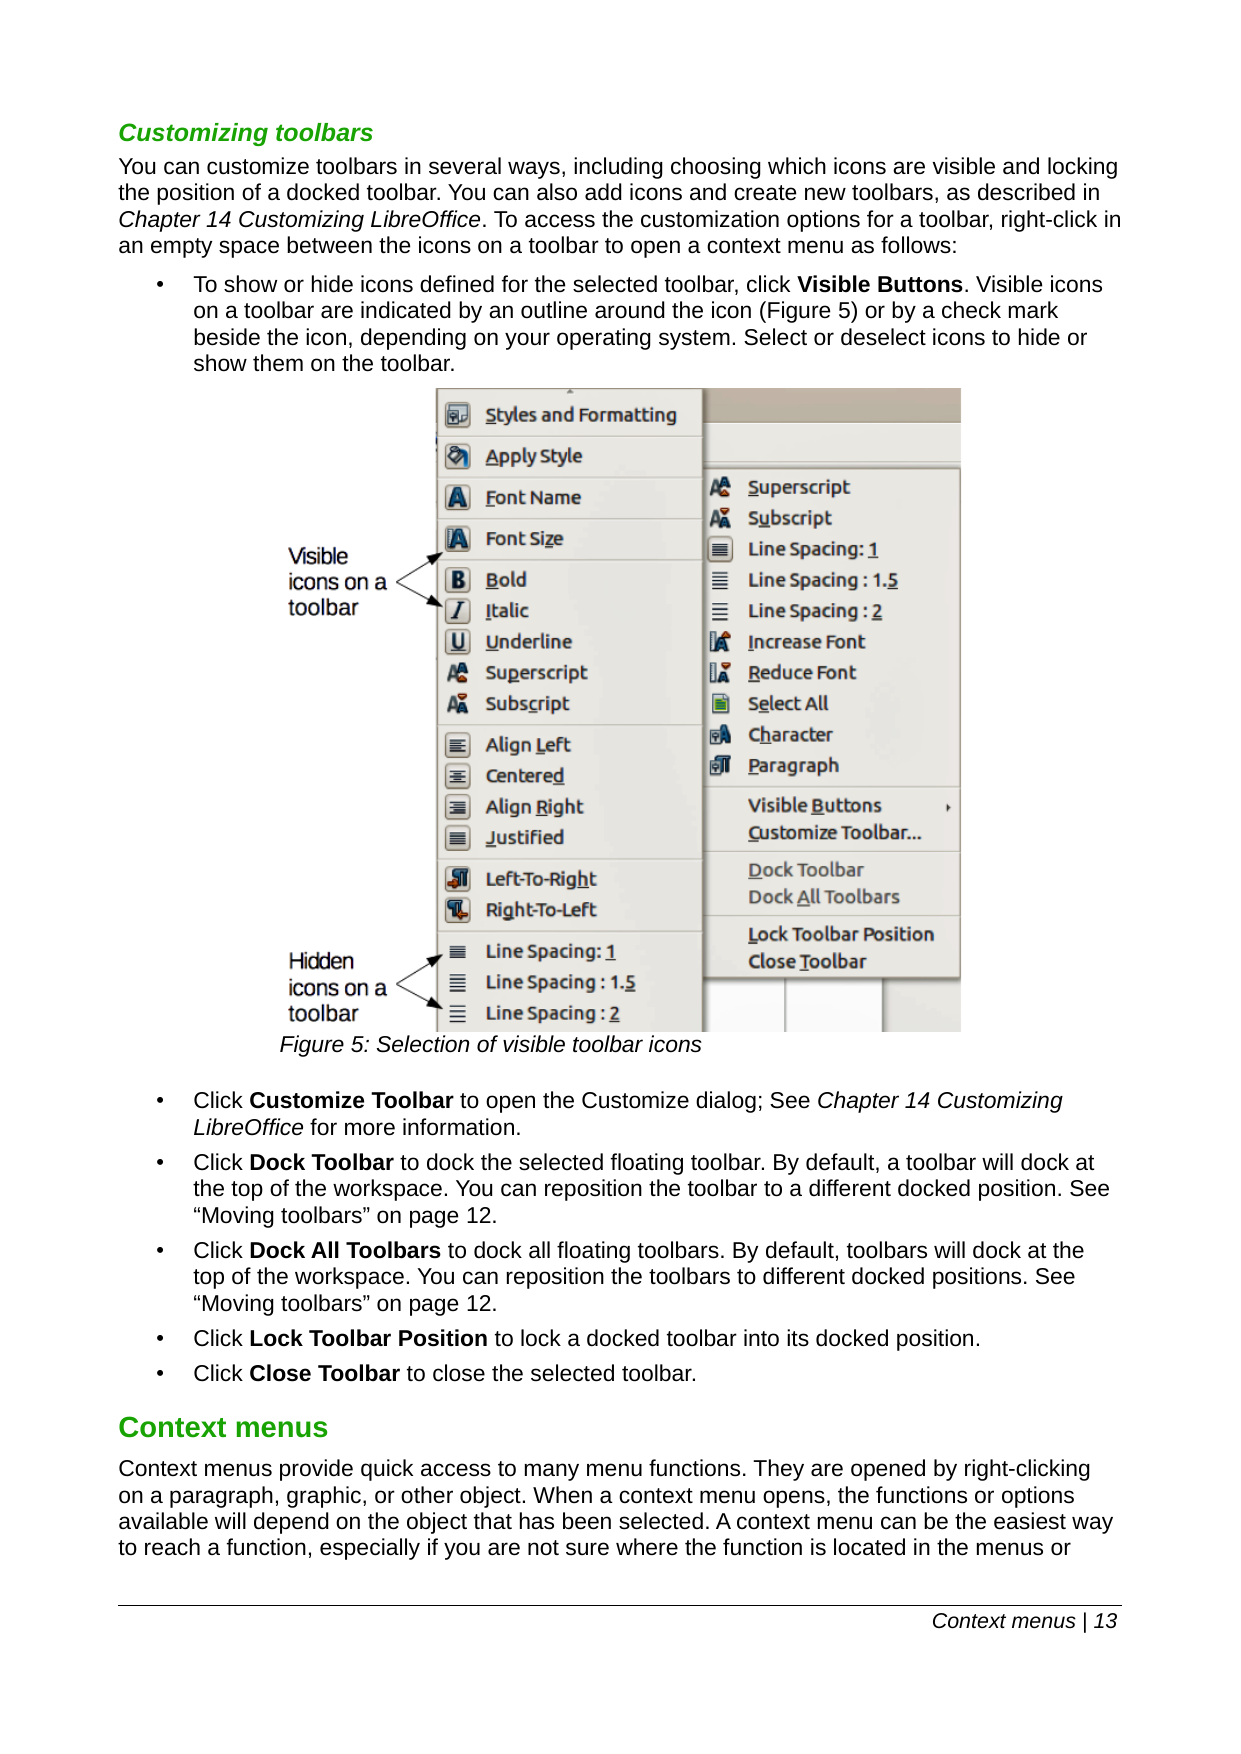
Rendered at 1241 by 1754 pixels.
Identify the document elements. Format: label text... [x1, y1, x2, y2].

list Click Customize Toolbar to open the Customize dialog; See Chapter 14 Customizing LibreOffice for more information. [156, 1087, 1122, 1140]
list Click Close Toolbar to close the selected toolbar. [156, 1360, 1122, 1386]
subtitle Customizing toolbars [118, 118, 1122, 147]
text Figure 5: Selection of visible toolbar icons [279, 1032, 961, 1058]
subtitle Context menus [118, 1410, 1122, 1443]
list Click Dock All Toolbars to dock all floating toolbars. By default, toolbars will dock at the top of the workspace. You can reposition the toolbars to different docked positions. See “Moving toolbars” on page 12. [156, 1237, 1122, 1316]
text You can customize toolbars in several ways, including choosing which icons are visible and locking the position of a docked toolbar. You can also add icons and create new toolbars, as described in Chapter 14 Customizing LibreOffice. To access the customization options for a toolbar, right-click in an empty space between the icons on a toolbar to open a context menu as follows: [118, 153, 1122, 258]
list Click Lock Toolbar Position to lock a docked toolbar into its docked position. [156, 1325, 1122, 1351]
picture [279, 388, 962, 1032]
list To show or hide icons defined for the selected toolbar, click Visible Buttons. Visible icons on a toolbar are indicated by an outline around the icon (Figure 5) or by a check mark beside the icon, depending on your operating system. Select or deselect icons to hide or show them on the toolbar. [156, 271, 1122, 376]
text Context menus provide quick access to many menu functions. They are opened by right-clicking on a paragraph, graphic, or other object. When a context menu opens, the functions or options available will depend on the object that has been selected. A context menu can be the easiest way to reach a function, especially if you are not sure where the function is located in the menus or [118, 1455, 1122, 1561]
list Click Dock Toolbar to dock the selected floating toolbar. By default, a toolbar will dock at the top of the workspace. You can reposition the toolbar to a different docked position. See “Moving toolbars” on page 12. [156, 1149, 1122, 1228]
